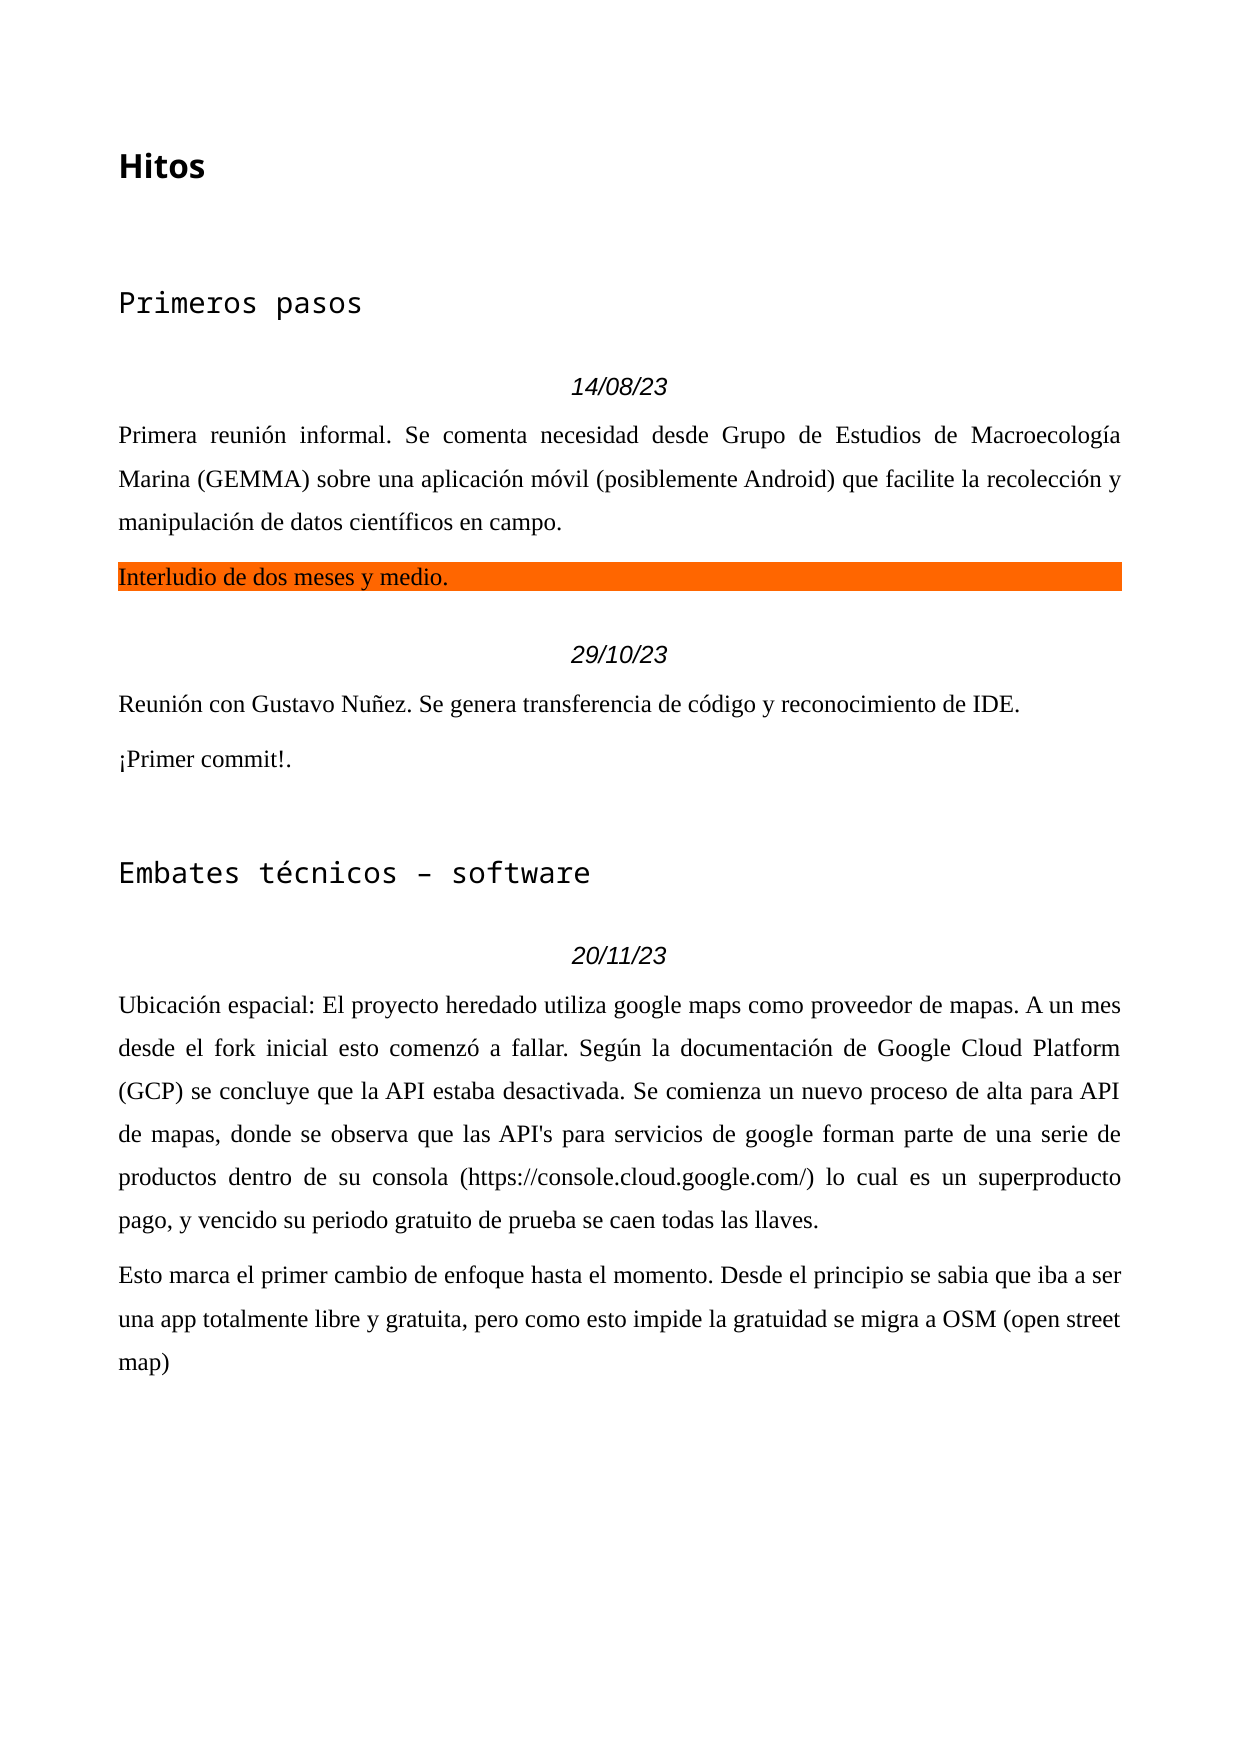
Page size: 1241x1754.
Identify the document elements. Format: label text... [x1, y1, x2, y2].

subtitle 29/10/23 [118, 640, 1122, 669]
text Reunión con Gustavo Nuñez. Se genera transferencia de código y reconocimiento de IDE. [118, 689, 1122, 718]
text Ubicación espacial: El proyecto heredado utiliza google maps como proveedor de mapas. A un mes desde el fork inicial esto comenzó a fallar. Según la documentación de Google Cloud Platform (GCP) se concluye que la API estaba desactivada. Se comienza un nuevo proceso de alta para API de mapas, donde se observa que las API's para servicios de google forman parte de una serie de productos dentro de su consola (https://console.cloud.google.com/) lo cual es un superproducto pago, y vencido su periodo gratuito de prueba se caen todas las llaves. [118, 990, 1122, 1234]
text Esto marca el primer cambio de enfoque hasta el momento. Desde el principio se sabia que iba a ser una app totalmente libre y gratuita, pero como esto impide la gratuidad se migra a OSM (open street map) [118, 1261, 1122, 1376]
subtitle 20/11/23 [118, 941, 1122, 970]
subtitle Embates técnicos – software [118, 852, 1122, 892]
text Interludio de dos meses y medio. [118, 562, 1122, 591]
text Primera reunión informal. Se comenta necesidad desde Grupo de Estudios de Macroecología Marina (GEMMA) sobre una aplicación móvil (posiblemente Android) que facilite la recolección y manipulación de datos científicos en campo. [118, 421, 1122, 536]
subtitle 14/08/23 [118, 372, 1122, 400]
subtitle Primeros pasos [118, 283, 1122, 322]
subtitle Hitos [118, 143, 1122, 188]
text ¡Primer commit!. [118, 744, 1122, 773]
